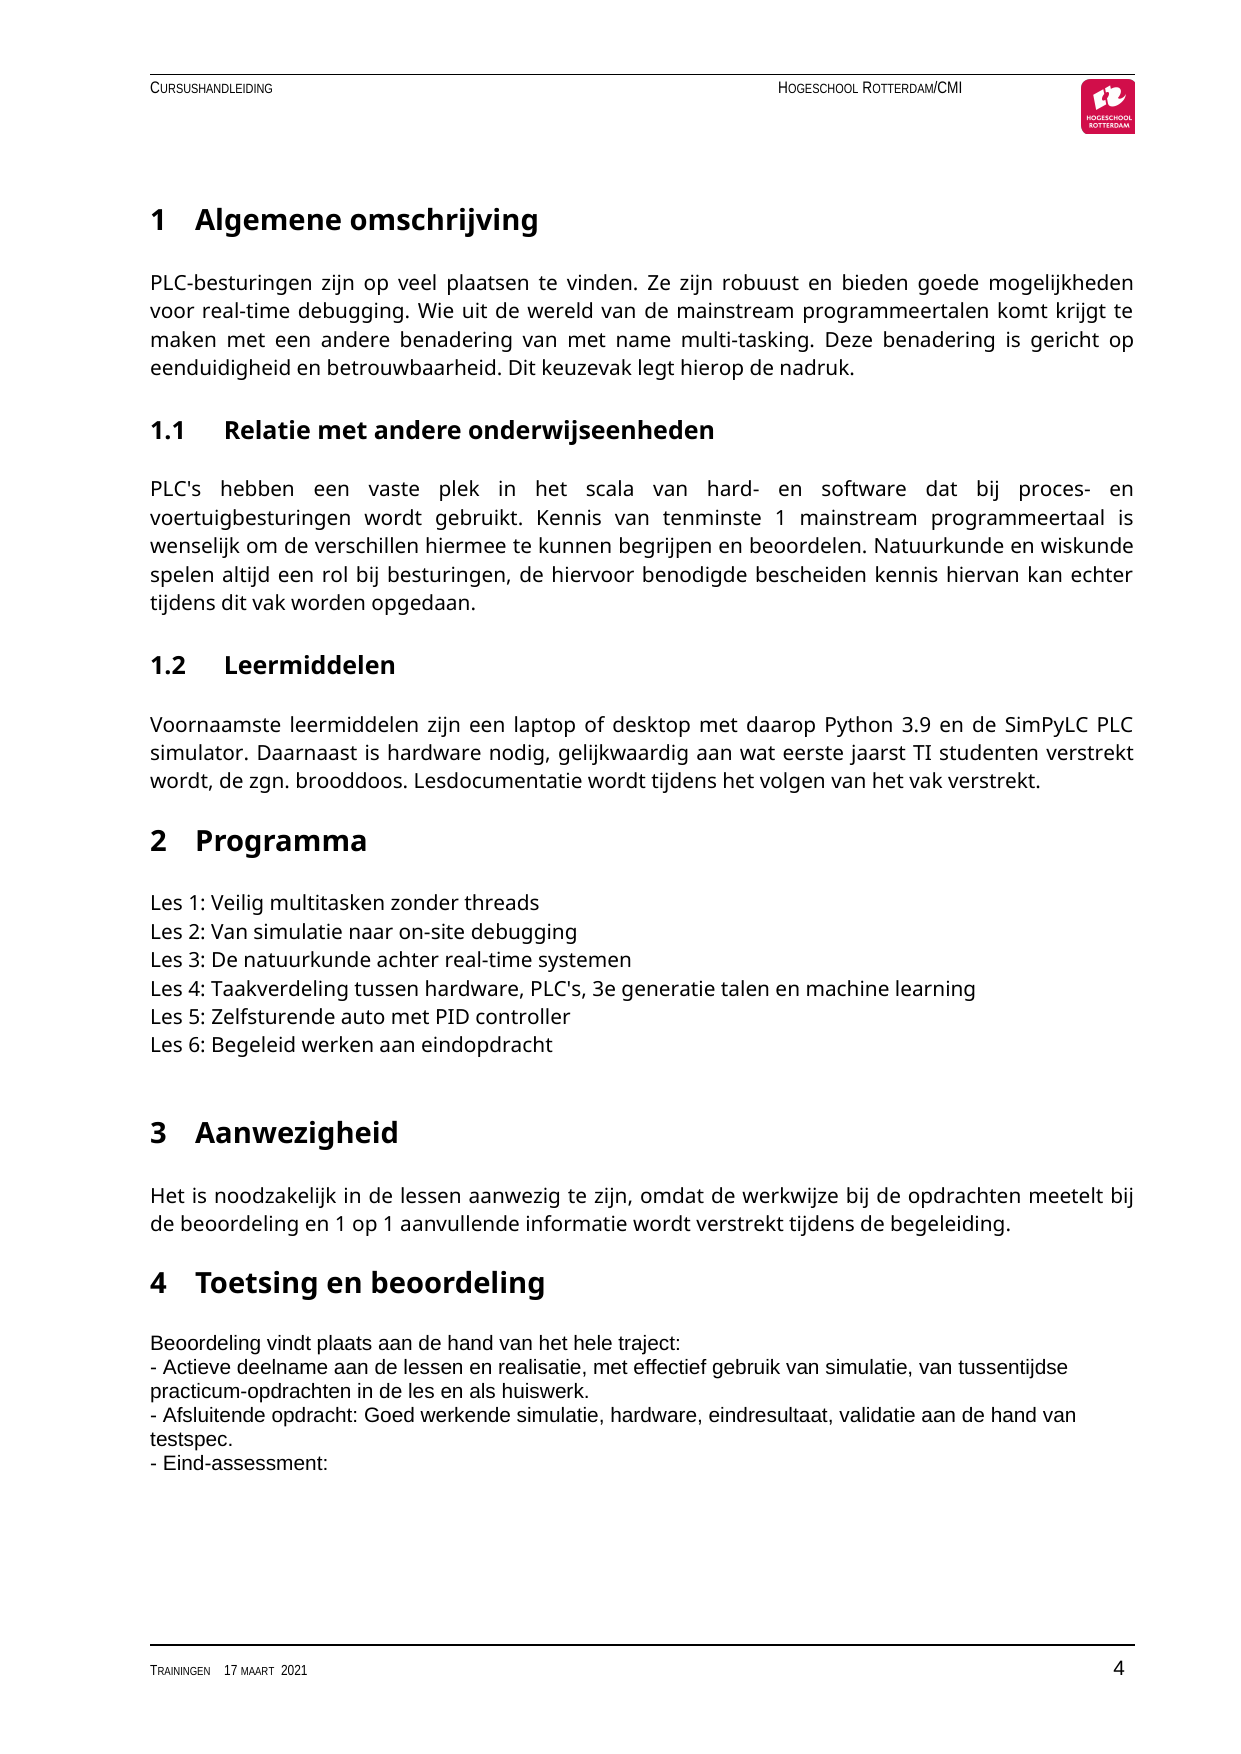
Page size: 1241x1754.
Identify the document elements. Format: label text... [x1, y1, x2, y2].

subtitle Programma [150, 820, 1135, 860]
text - Afsluitende opdracht: Goed werkende simulatie, hardware, eindresultaat, validatie aan de hand van testspec. [150, 1403, 1135, 1451]
text Beoordeling vindt plaats aan de hand van het hele traject: [150, 1331, 1135, 1355]
subtitle Leermiddelen [150, 648, 1135, 682]
text Les 6: Begeleid werken aan eindopdracht [150, 1031, 1135, 1087]
subtitle Relatie met andere onderwijseenheden [150, 413, 1135, 447]
subtitle Aanwezigheid [150, 1112, 1135, 1152]
text Les 1: Veilig multitasken zonder threads [150, 888, 1135, 917]
text Les 2: Van simulatie naar on-site debugging [150, 917, 1135, 945]
picture [1081, 79, 1135, 134]
text Les 4: Taakverdeling tussen hardware, PLC's, 3e generatie talen en machine learning [150, 974, 1135, 1002]
text PLC-besturingen zijn op veel plaatsen te vinden. Ze zijn robuust en bieden goede mogelijkheden voor real-time debugging. Wie uit de wereld van de mainstream programmeertalen komt krijgt te maken met een andere benadering van met name multi-tasking. Deze benadering is gericht op eenduidigheid en betrouwbaarheid. Dit keuzevak legt hierop de nadruk. [150, 268, 1135, 382]
text - Actieve deelname aan de lessen en realisatie, met effectief gebruik van simulatie, van tussentijdse practicum-opdrachten in de les en als huiswerk. [150, 1355, 1135, 1403]
text PLC's hebben een vaste plek in het scala van hard- en software dat bij proces- en voertuigbesturingen wordt gebruikt. Kennis van tenminste 1 mainstream programmeertaal is wenselijk om de verschillen hiermee te kunnen begrijpen en beoordelen. Natuurkunde en wiskunde spelen altijd een rol bij besturingen, de hiervoor benodigde bescheiden kennis hiervan kan echter tijdens dit vak worden opgedaan. [150, 474, 1135, 617]
subtitle Algemene omschrijving [150, 199, 1135, 239]
text - Eind-assessment: [150, 1451, 1135, 1475]
text Het is noodzakelijk in de lessen aanwezig te zijn, omdat de werkwijze bij de opdrachten meetelt bij de beoordeling en 1 op 1 aanvullende informatie wordt verstrekt tijdens de begeleiding. [150, 1181, 1135, 1238]
text Les 3: De natuurkunde achter real-time systemen [150, 945, 1135, 974]
text Voornaamste leermiddelen zijn een laptop of desktop met daarop Python 3.9 en de SimPyLC PLC simulator. Daarnaast is hardware nodig, gelijkwaardig aan wat eerste jaarst TI studenten verstrekt wordt, de zgn. brooddoos. Lesdocumentatie wordt tijdens het volgen van het vak verstrekt. [150, 710, 1135, 795]
subtitle Toetsing en beoordeling [150, 1263, 1135, 1302]
text Les 5: Zelfsturende auto met PID controller [150, 1002, 1135, 1031]
